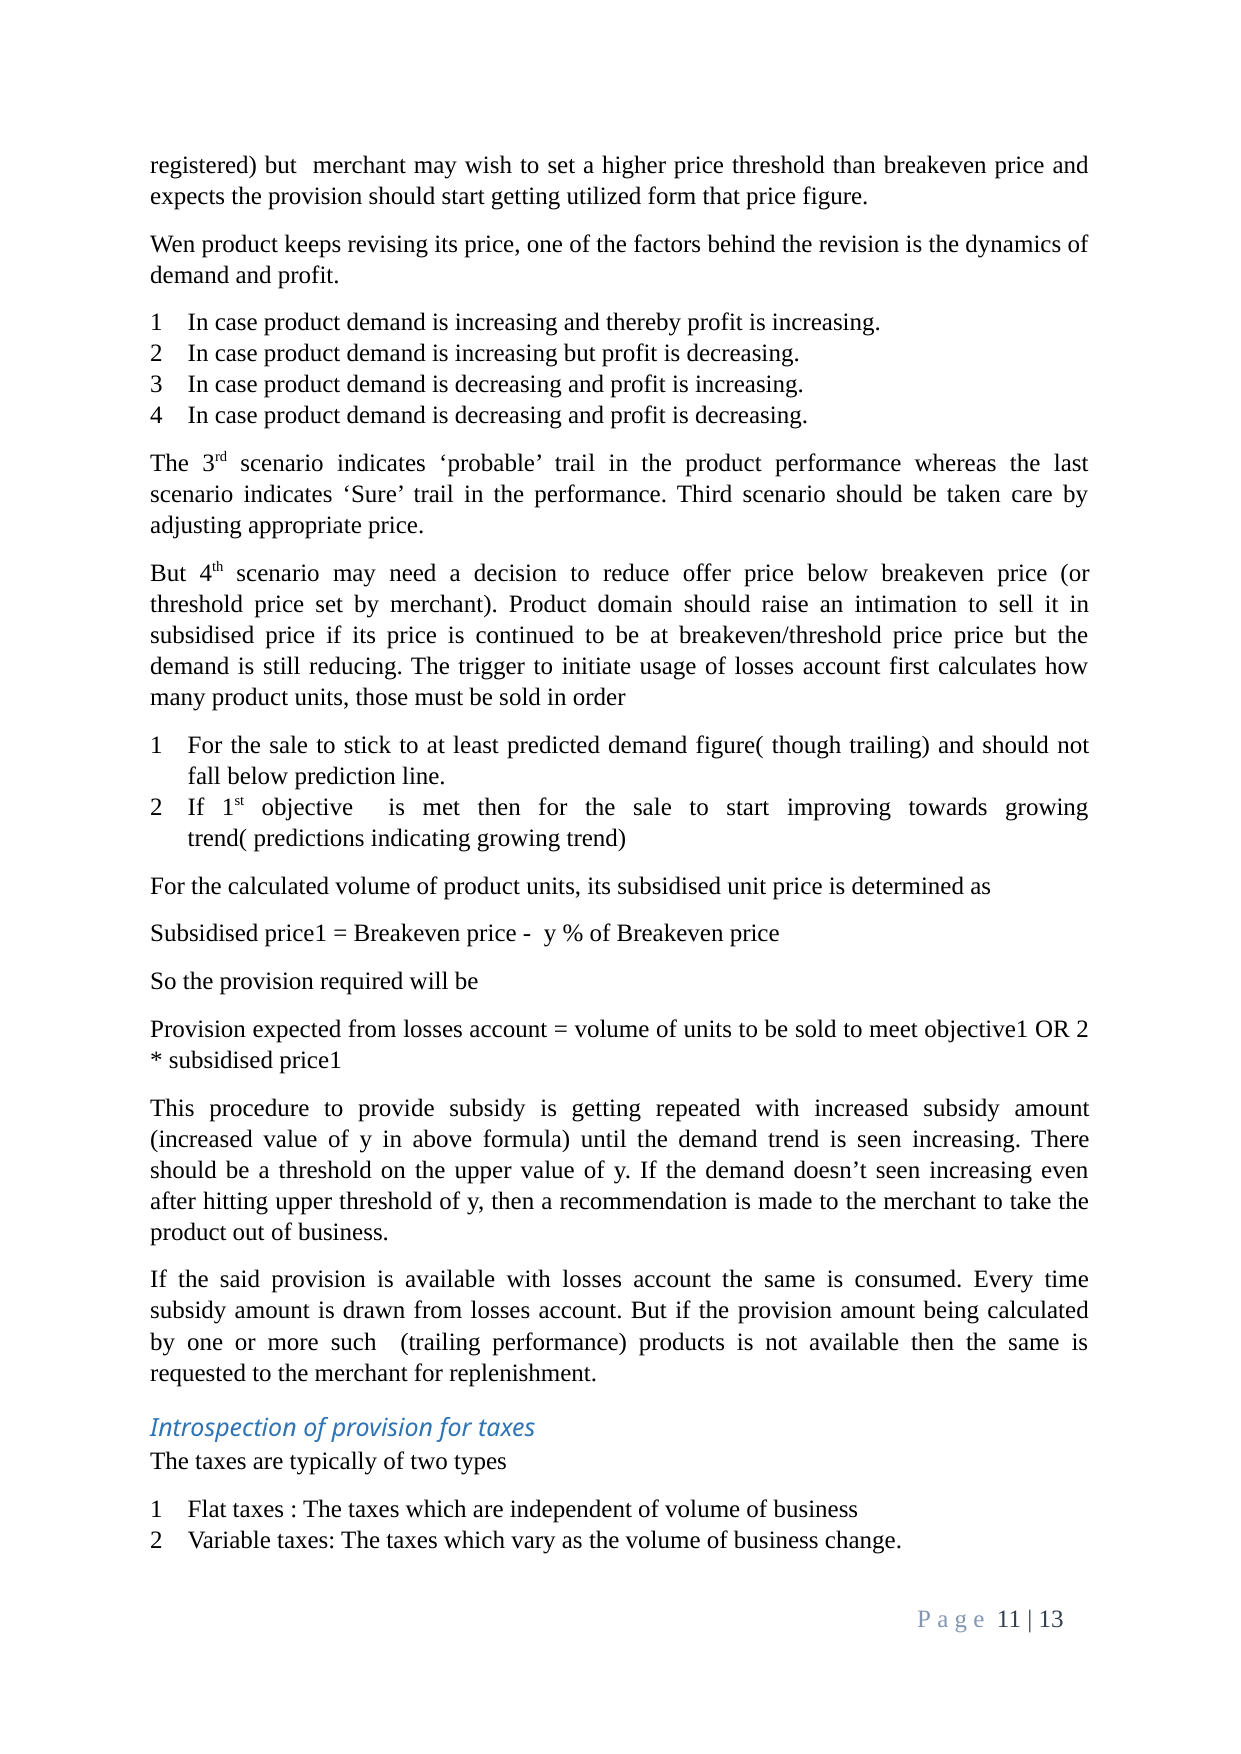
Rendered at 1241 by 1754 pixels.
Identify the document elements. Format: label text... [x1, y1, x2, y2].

list In case product demand is increasing but profit is decreasing. [150, 338, 1090, 367]
text Wen product keeps revising its price, one of the factors behind the revision is the dynamics of demand and profit. [150, 229, 1090, 288]
list In case product demand is decreasing and profit is decreasing. [150, 401, 1090, 429]
list Variable taxes: The taxes which vary as the volume of business change. [150, 1525, 1090, 1554]
text For the calculated volume of product units, its subsidised unit price is determined as [150, 871, 1090, 899]
subtitle Introspection of provision for taxes [150, 1409, 1090, 1444]
text So the provision required will be [150, 966, 1090, 995]
list For the sale to stick to at least predicted demand figure( though trailing) and should not fall below prediction line. [150, 730, 1090, 790]
text The taxes are typically of two types [150, 1446, 1090, 1475]
text Subsidised price1 = Breakeven price - y % of Breakeven price [150, 918, 1090, 947]
list If 1st objective is met then for the sale to start improving towards growing trend( predictions indicating growing trend) [150, 792, 1090, 852]
text This procedure to provide subsidy is getting repeated with increased subsidy amount (increased value of y in above formula) until the demand trend is seen increasing. There should be a threshold on the upper value of y. If the demand doesn’t seen increasing even after hitting upper threshold of y, then a recommendation is made to the merchant to take the product out of business. [150, 1093, 1090, 1246]
list In case product demand is decreasing and profit is increasing. [150, 369, 1090, 398]
text If the said provision is available with losses account the same is consumed. Every time subsidy amount is drawn from losses account. But if the provision amount being calculated by one or more such (trailing performance) products is not available then the same is requested to the merchant for replenishment. [150, 1264, 1090, 1386]
text The 3rd scenario indicates ‘probable’ trail in the product performance whereas the last scenario indicates ‘Sure’ trail in the performance. Third scenario should be taken care by adjusting appropriate price. [150, 448, 1090, 539]
text registered) but merchant may wish to set a higher price threshold than breakeven price and expects the provision should start getting utilized form that price figure. [150, 150, 1090, 210]
text But 4th scenario may need a decision to reduce offer price below breakeven price (or threshold price set by merchant). Product domain should raise an intimation to sell it in subsidised price if its price is continued to be at breakeven/threshold price price but the demand is still reducing. The trigger to initiate usage of losses account first calculates how many product units, those must be sold in order [150, 558, 1090, 711]
list In case product demand is increasing and thereby profit is increasing. [150, 307, 1090, 336]
list Flat taxes : The taxes which are independent of volume of business [150, 1494, 1090, 1523]
text Provision expected from losses account = volume of units to be sold to meet objective1 OR 2 * subsidised price1 [150, 1014, 1090, 1074]
